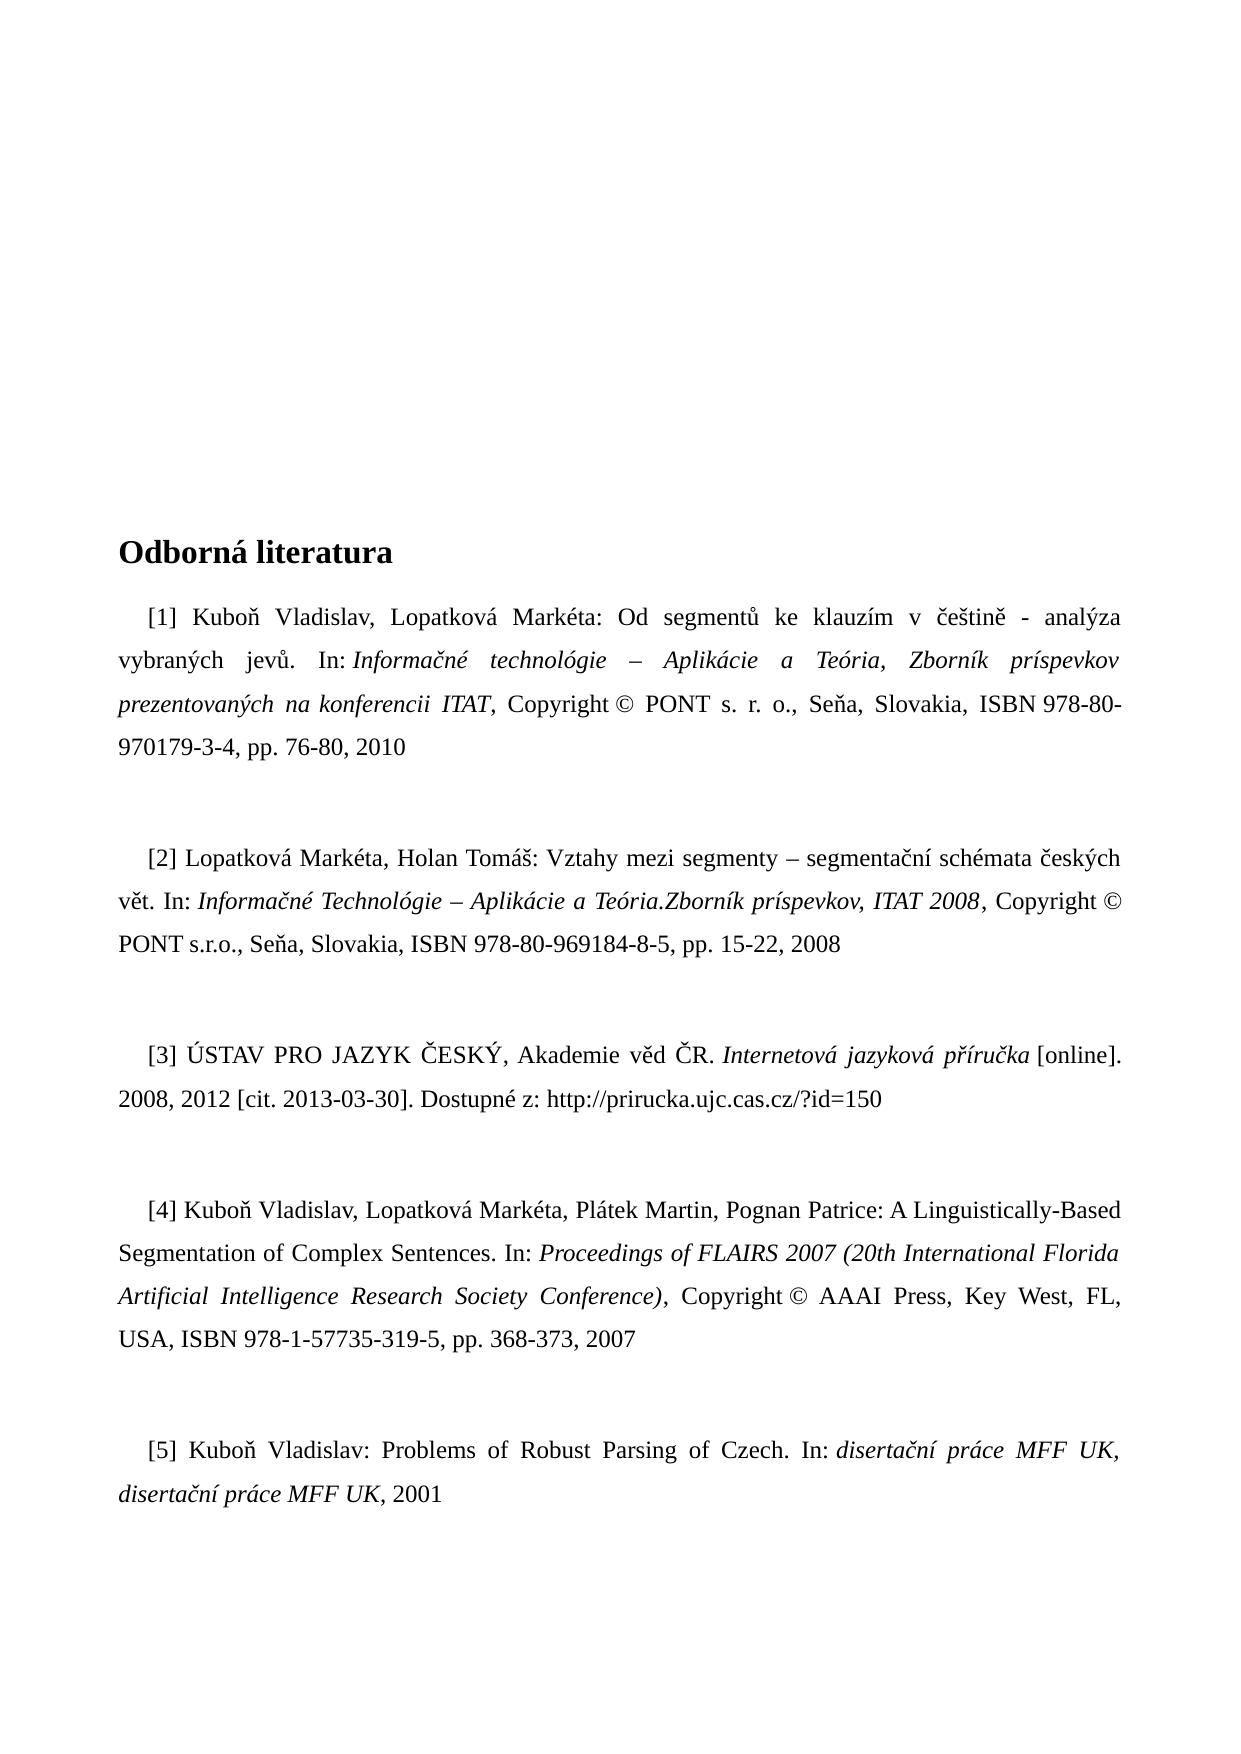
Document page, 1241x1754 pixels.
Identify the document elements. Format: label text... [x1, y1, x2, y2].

subtitle Odborná literatura [118, 532, 1122, 571]
text [5] Kuboň Vladislav: Problems of Robust Parsing of Czech. In: disertační práce MFF UK, disertační práce MFF UK, 2001 [118, 1436, 1122, 1507]
text [1] Kuboň Vladislav, Lopatková Markéta: Od segmentů ke klauzím v češtině - analýza vybraných jevů. In: Informačné technológie – Aplikácie a Teória, Zborník príspevkov prezentovaných na konferencii ITAT, Copyright © PONT s. r. o., Seňa, Slovakia, ISBN 978-80-970179-3-4, pp. 76-80, 2010 [118, 602, 1122, 761]
text [2] Lopatková Markéta, Holan Tomáš: Vztahy mezi segmenty – segmentační schémata českých vět. In: Informačné Technológie – Aplikácie a Teória.Zborník príspevkov, ITAT 2008, Copyright © PONT s.r.o., Seňa, Slovakia, ISBN 978-80-969184-8-5, pp. 15-22, 2008 [118, 843, 1122, 958]
text [4] Kuboň Vladislav, Lopatková Markéta, Plátek Martin, Pognan Patrice: A Linguistically-Based Segmentation of Complex Sentences. In: Proceedings of FLAIRS 2007 (20th International Florida Artificial Intelligence Research Society Conference), Copyright © AAAI Press, Key West, FL, USA, ISBN 978-1-57735-319-5, pp. 368-373, 2007 [118, 1195, 1122, 1353]
text [3] ÚSTAV PRO JAZYK ČESKÝ, Akademie věd ČR. Internetová jazyková příručka [online]. 2008, 2012 [cit. 2013-03-30]. Dostupné z: http://prirucka.ujc.cas.cz/?id=150 [118, 1041, 1122, 1112]
